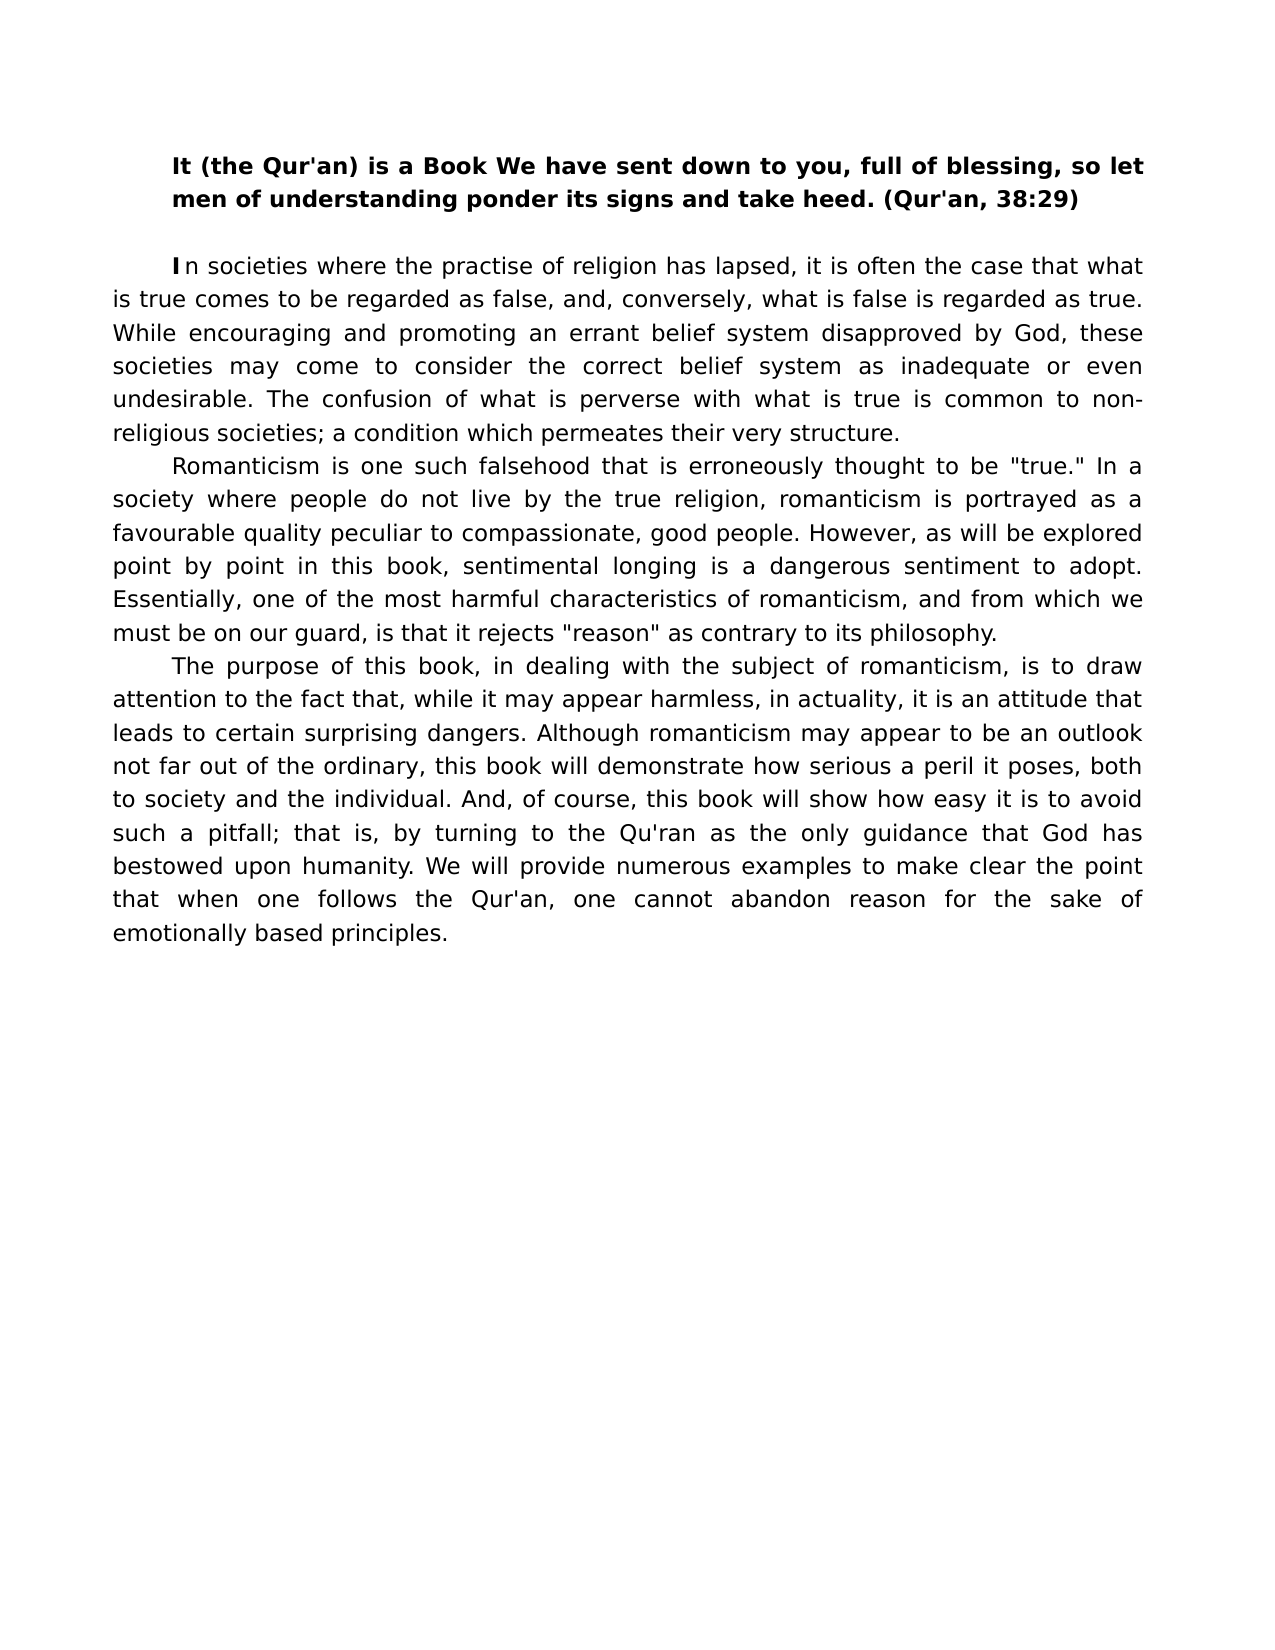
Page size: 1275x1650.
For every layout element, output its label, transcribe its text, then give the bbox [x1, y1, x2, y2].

text Romanticism is one such falsehood that is erroneously thought to be "true." In a society where people do not live by the true religion, romanticism is portrayed as a favourable quality peculiar to compassionate, good people. However, as will be explored point by point in this book, sentimental longing is a dangerous sentiment to adopt. Essentially, one of the most harmful characteristics of romanticism, and from which we must be on our guard, is that it rejects "reason" as contrary to its philosophy. [112, 448, 1145, 648]
text It (the Qur'an) is a Book We have sent down to you, full of blessing, so let men of understanding ponder its signs and take heed. (Qur'an, 38:29) [172, 148, 1145, 214]
text In societies where the practise of religion has lapsed, it is often the case that what is true comes to be regarded as false, and, conversely, what is false is regarded as true. While encouraging and promoting an errant belief system disapproved by God, these societies may come to consider the correct belief system as inadequate or even undesirable. The confusion of what is perverse with what is true is common to non-religious societies; a condition which permeates their very structure. [112, 248, 1145, 448]
text The purpose of this book, in dealing with the subject of romanticism, is to draw attention to the fact that, while it may appear harmless, in actuality, it is an attitude that leads to certain surprising dangers. Although romanticism may appear to be an outlook not far out of the ordinary, this book will demonstrate how serious a peril it poses, both to society and the individual. And, of course, this book will show how easy it is to avoid such a pitfall; that is, by turning to the Qu'ran as the only guidance that God has bestowed upon humanity. We will provide numerous examples to make clear the point that when one follows the Qur'an, one cannot abandon reason for the sake of emotionally based principles. [112, 648, 1145, 948]
